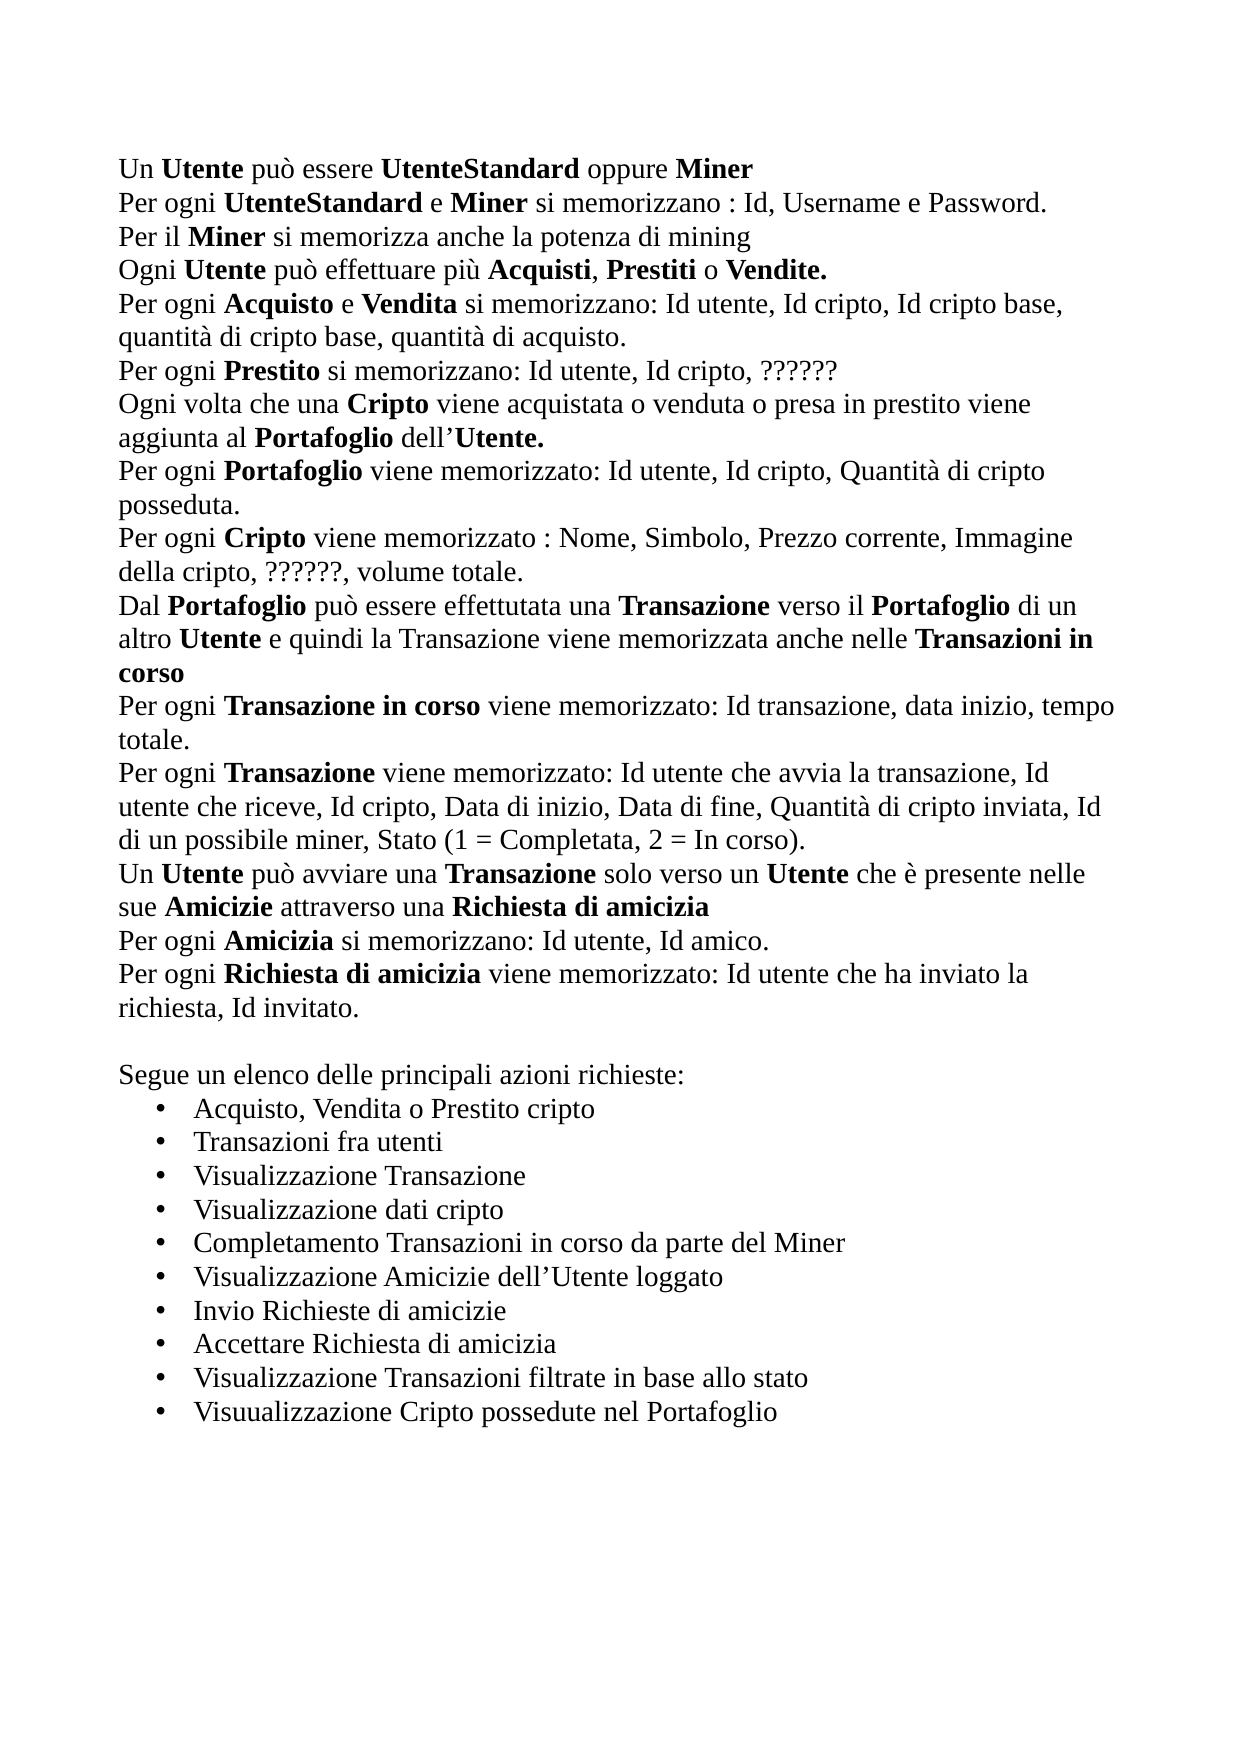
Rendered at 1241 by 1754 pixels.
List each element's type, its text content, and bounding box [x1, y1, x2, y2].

text Per ogni Transazione viene memorizzato: Id utente che avvia la transazione, Id utente che riceve, Id cripto, Data di inizio, Data di fine, Quantità di cripto inviata, Id di un possibile miner, Stato (1 = Completata, 2 = In corso). [118, 755, 1122, 856]
text Per ogni Richiesta di amicizia viene memorizzato: Id utente che ha inviato la richiesta, Id invitato. [118, 957, 1122, 1024]
text Per ogni Acquisto e Vendita si memorizzano: Id utente, Id cripto, Id cripto base, quantità di cripto base, quantità di acquisto. [118, 286, 1122, 353]
list Accettare Richiesta di amicizia [156, 1326, 1122, 1360]
text Per il Miner si memorizza anche la potenza di mining [118, 219, 1122, 252]
list Visualizzazione Transazione [156, 1158, 1122, 1192]
text Per ogni Amicizia si memorizzano: Id utente, Id amico. [118, 923, 1122, 957]
text Per ogni Portafoglio viene memorizzato: Id utente, Id cripto, Quantità di cripto posseduta. [118, 453, 1122, 521]
text Un Utente può avviare una Transazione solo verso un Utente che è presente nelle sue Amicizie attraverso una Richiesta di amicizia [118, 856, 1122, 923]
list Visuualizzazione Cripto possedute nel Portafoglio [156, 1394, 1122, 1427]
list Acquisto, Vendita o Prestito cripto [156, 1091, 1122, 1124]
text Segue un elenco delle principali azioni richieste: [118, 1057, 1122, 1091]
text Dal Portafoglio può essere effettutata una Transazione verso il Portafoglio di un altro Utente e quindi la Transazione viene memorizzata anche nelle Transazioni in corso [118, 588, 1122, 688]
list Invio Richieste di amicizie [156, 1293, 1122, 1326]
text Per ogni Prestito si memorizzano: Id utente, Id cripto, ?????? [118, 353, 1122, 386]
list Visualizzazione Amicizie dell’Utente loggato [156, 1259, 1122, 1293]
list Visualizzazione dati cripto [156, 1192, 1122, 1225]
list Transazioni fra utenti [156, 1124, 1122, 1158]
list Completamento Transazioni in corso da parte del Miner [156, 1225, 1122, 1259]
text Per ogni UtenteStandard e Miner si memorizzano : Id, Username e Password. [118, 185, 1122, 219]
text Ogni volta che una Cripto viene acquistata o venduta o presa in prestito viene aggiunta al Portafoglio dell’Utente. [118, 386, 1122, 453]
list Visualizzazione Transazioni filtrate in base allo stato [156, 1360, 1122, 1394]
text Un Utente può essere UtenteStandard oppure Miner [118, 152, 1122, 185]
text Per ogni Cripto viene memorizzato : Nome, Simbolo, Prezzo corrente, Immagine della cripto, ??????, volume totale. [118, 521, 1122, 588]
text Per ogni Transazione in corso viene memorizzato: Id transazione, data inizio, tempo totale. [118, 688, 1122, 755]
text Ogni Utente può effettuare più Acquisti, Prestiti o Vendite. [118, 252, 1122, 286]
